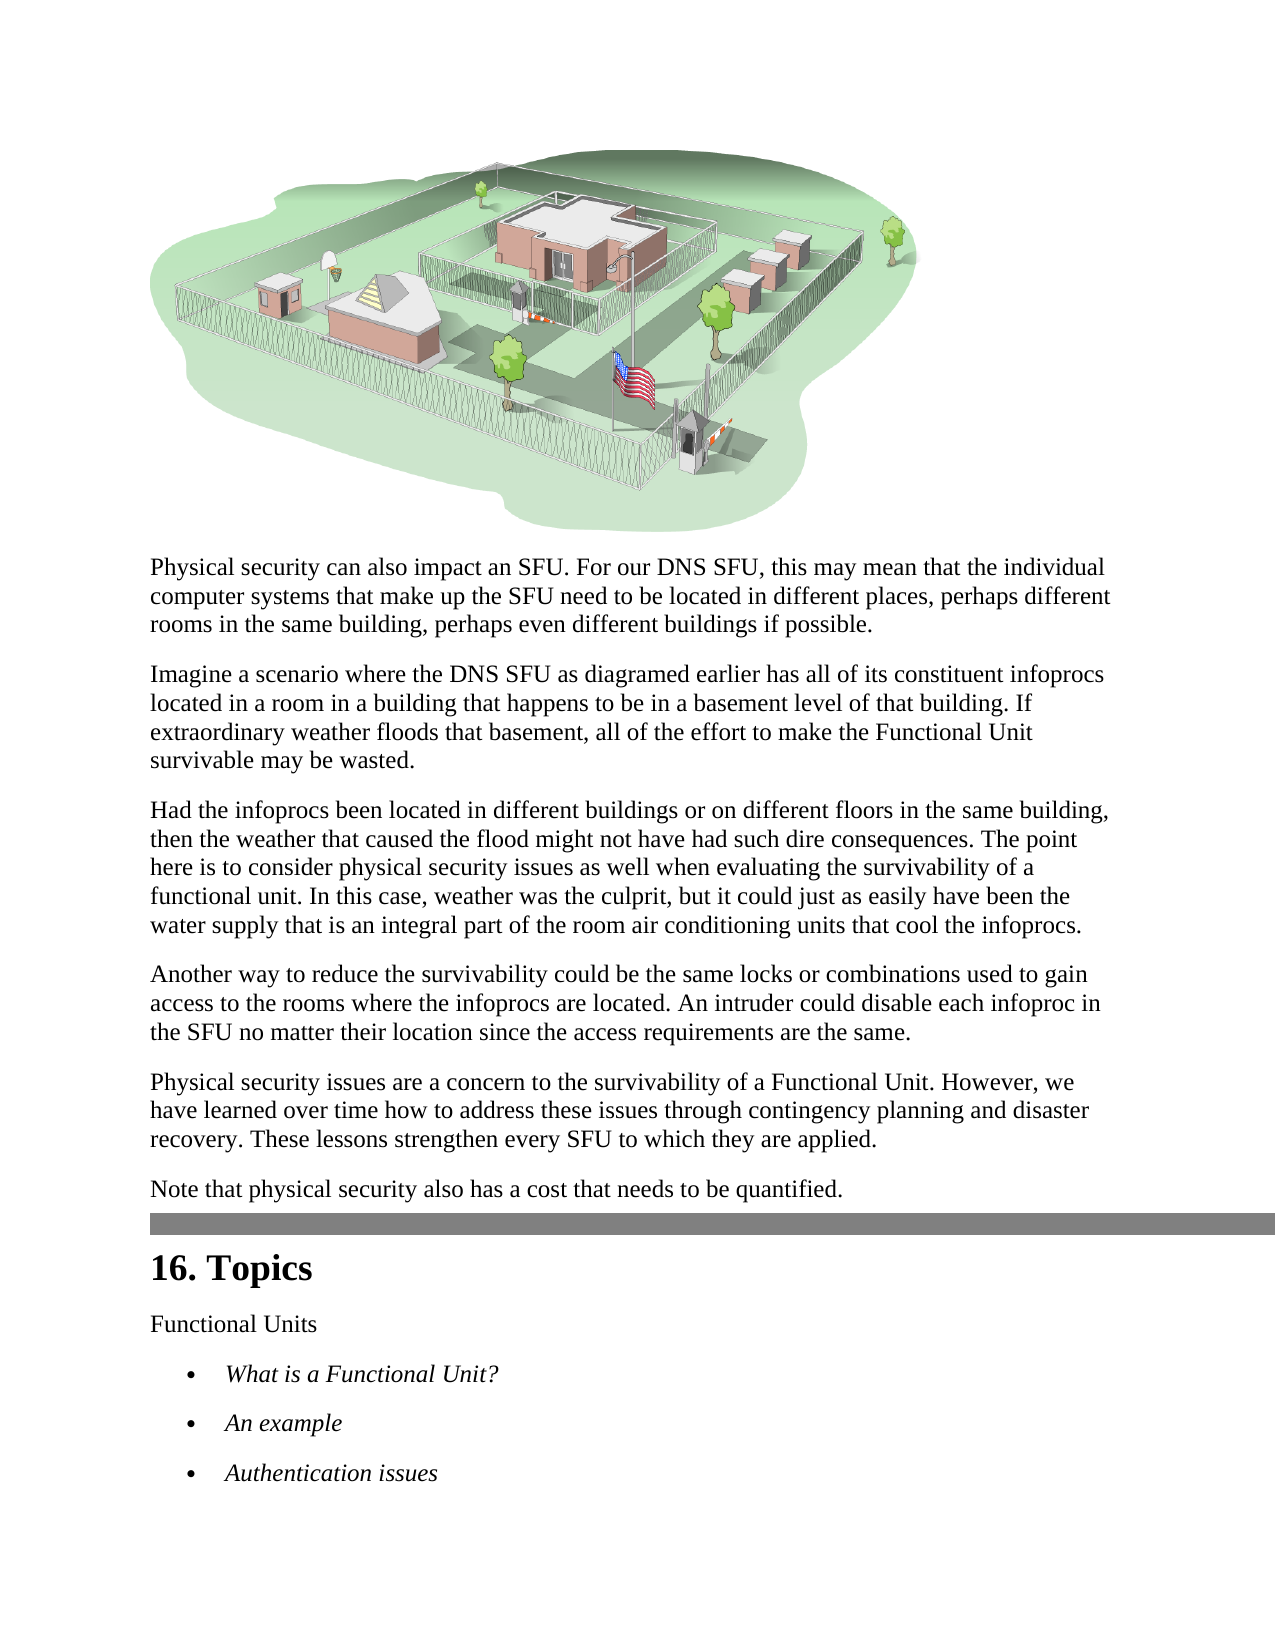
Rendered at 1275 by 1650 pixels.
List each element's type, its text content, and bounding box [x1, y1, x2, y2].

text Had the infoprocs been located in different buildings or on different floors in the same building, then the weather that caused the flood might not have had such dire consequences. The point here is to consider physical security issues as well when evaluating the survivability of a functional unit. In this case, weather was the culprit, but it could just as easily have been the water supply that is an integral part of the room air conditioning units that cool the infoprocs. [150, 795, 1125, 939]
list What is a Functional Unit? [187, 1359, 1125, 1387]
text Physical security issues are a concern to the survivability of a Functional Unit. However, we have learned over time how to address these issues through contingency planning and disaster recovery. These lessons strengthen every SFU to which they are applied. [150, 1067, 1125, 1153]
text Physical security can also impact an SFU. For our DNS SFU, this may mean that the individual computer systems that make up the SFU need to be located in different places, perhaps different rooms in the same building, perhaps even different buildings if possible. [150, 552, 1125, 638]
subtitle 16. Topics [150, 1245, 1125, 1288]
text Another way to reduce the survivability could be the same locks or combinations used to gain access to the rooms where the infoprocs are located. An intruder could disable each infoproc in the SFU no matter their location since the access requirements are the same. [150, 959, 1125, 1046]
text Note that physical security also has a cost that needs to be quantified. [150, 1174, 1125, 1202]
text Imagine a scenario where the DNS SFU as diagramed earlier has all of its constituent infoprocs located in a room in a building that happens to be in a basement level of that building. If extraordinary weather floods that basement, all of the effort to make the Functional Unit survivable may be wasted. [150, 659, 1125, 774]
text Functional Units [150, 1309, 1125, 1338]
list An example [187, 1408, 1125, 1437]
list Authentication issues [187, 1458, 1125, 1487]
